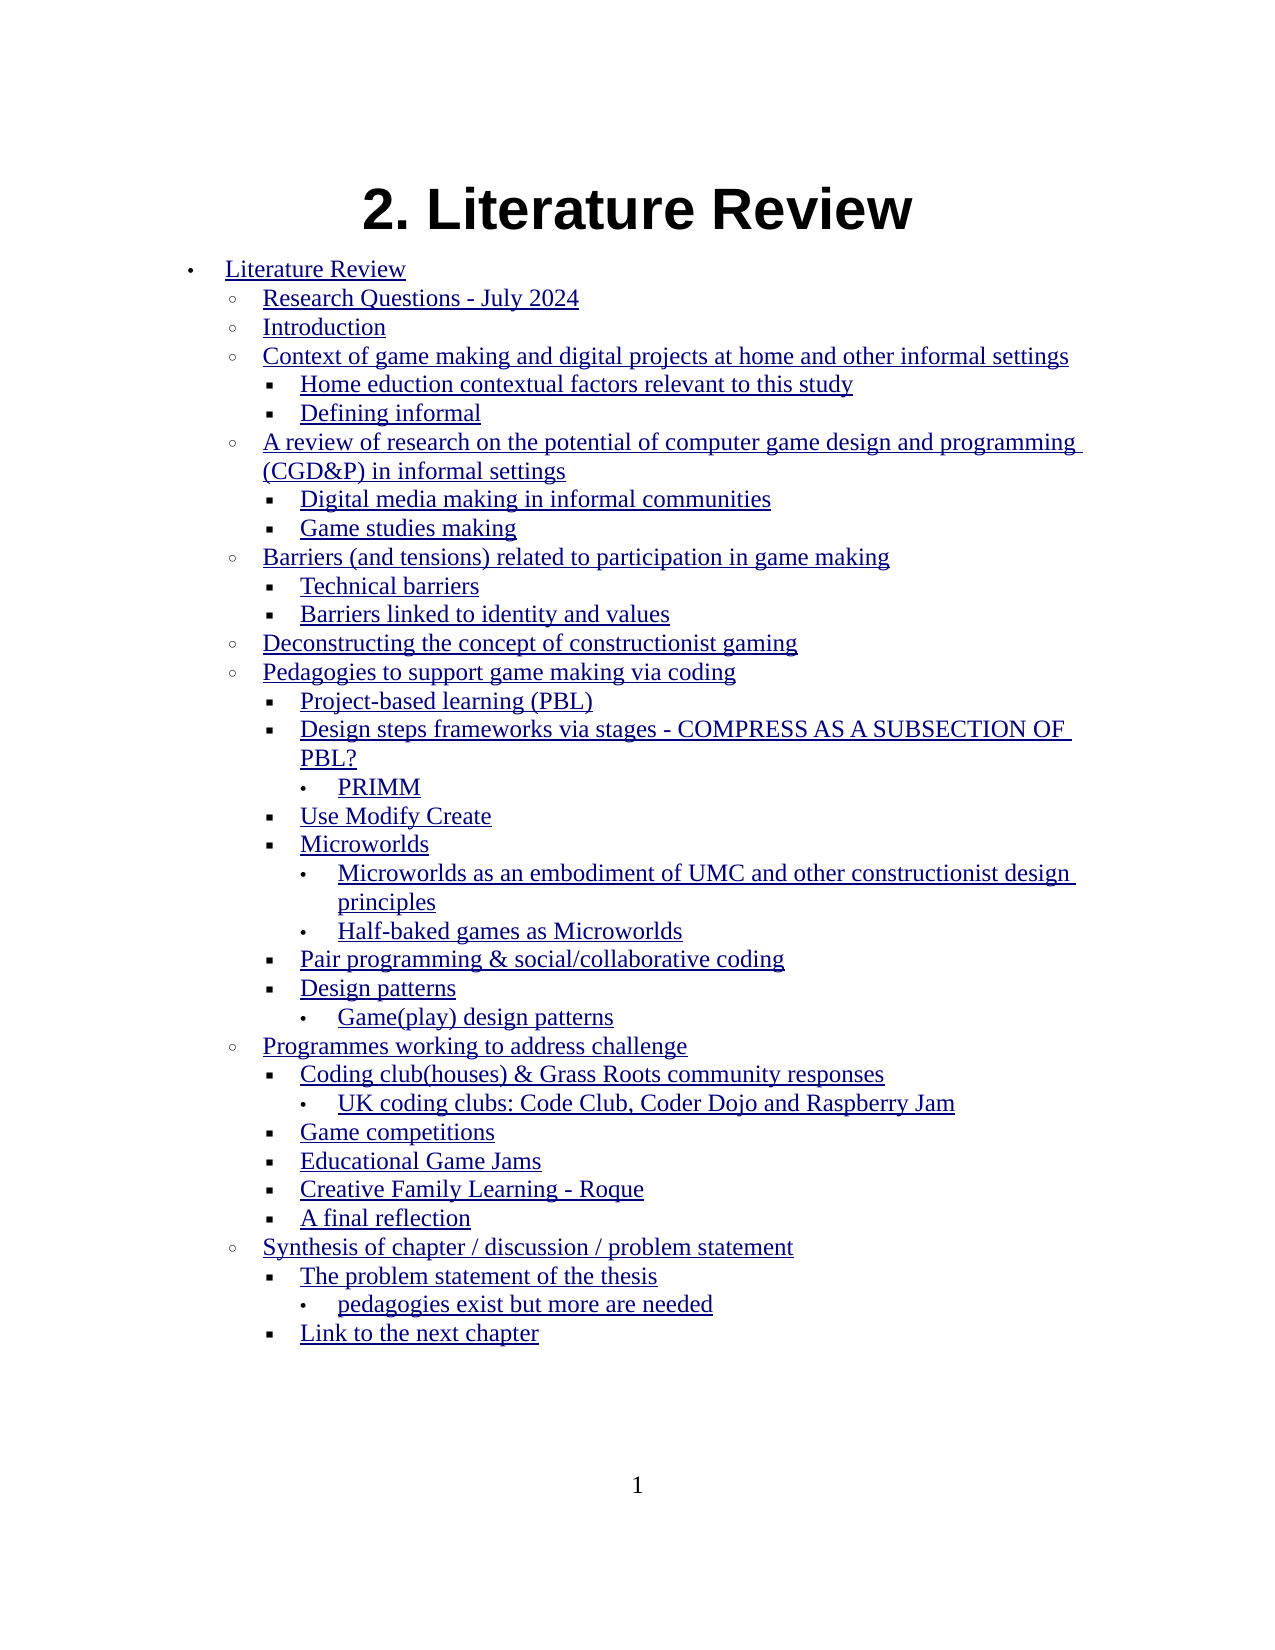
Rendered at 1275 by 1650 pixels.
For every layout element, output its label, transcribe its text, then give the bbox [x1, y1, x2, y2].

list Programmes working to address challenge [225, 1031, 1125, 1059]
list Research Questions - July 2024 [225, 283, 1125, 312]
list Home eduction contextual factors relevant to this study [262, 369, 1125, 398]
list The problem statement of the thesis [262, 1261, 1125, 1289]
list Context of game making and digital projects at home and other informal settings [225, 341, 1125, 369]
title 2. Literature Review [150, 175, 1125, 242]
list Design patterns [262, 973, 1125, 1002]
list Microworlds [262, 829, 1125, 858]
list Barriers linked to identity and values [262, 599, 1125, 628]
list Half-baked games as Microworlds [300, 916, 1125, 944]
list Deconstructing the concept of constructionist gaming [225, 628, 1125, 657]
list Game(play) design patterns [300, 1002, 1125, 1031]
list Defining informal [262, 398, 1125, 427]
list PRIMM [300, 772, 1125, 801]
list Pedagogies to support game making via coding [225, 657, 1125, 686]
list Introduction [225, 312, 1125, 341]
list UK coding clubs: Code Club, Coder Dojo and Raspberry Jam [300, 1088, 1125, 1117]
list A review of research on the potential of computer game design and programming (CGD&P) in informal settings [225, 427, 1125, 484]
list Link to the next chapter [262, 1318, 1125, 1347]
list Coding club(houses) & Grass Roots community responses [262, 1059, 1125, 1088]
list Technical barriers [262, 571, 1125, 599]
list Game competitions [262, 1117, 1125, 1146]
list Creative Family Learning - Roque [262, 1174, 1125, 1203]
list A final reflection [262, 1203, 1125, 1232]
list Educational Game Jams [262, 1146, 1125, 1174]
list Game studies making [262, 513, 1125, 542]
list Use Modify Create [262, 801, 1125, 829]
list Barriers (and tensions) related to participation in game making [225, 542, 1125, 571]
list pedagogies exist but more are needed [300, 1289, 1125, 1318]
list Literature Review [187, 254, 1125, 283]
list Synthesis of chapter / discussion / problem statement [225, 1232, 1125, 1261]
list Project-based learning (PBL) [262, 686, 1125, 714]
list Pair programming & social/collaborative coding [262, 944, 1125, 973]
list Design steps frameworks via stages - COMPRESS AS A SUBSECTION OF PBL? [262, 714, 1125, 772]
list Digital media making in informal communities [262, 484, 1125, 513]
list Microworlds as an embodiment of UMC and other constructionist design principles [300, 858, 1125, 916]
